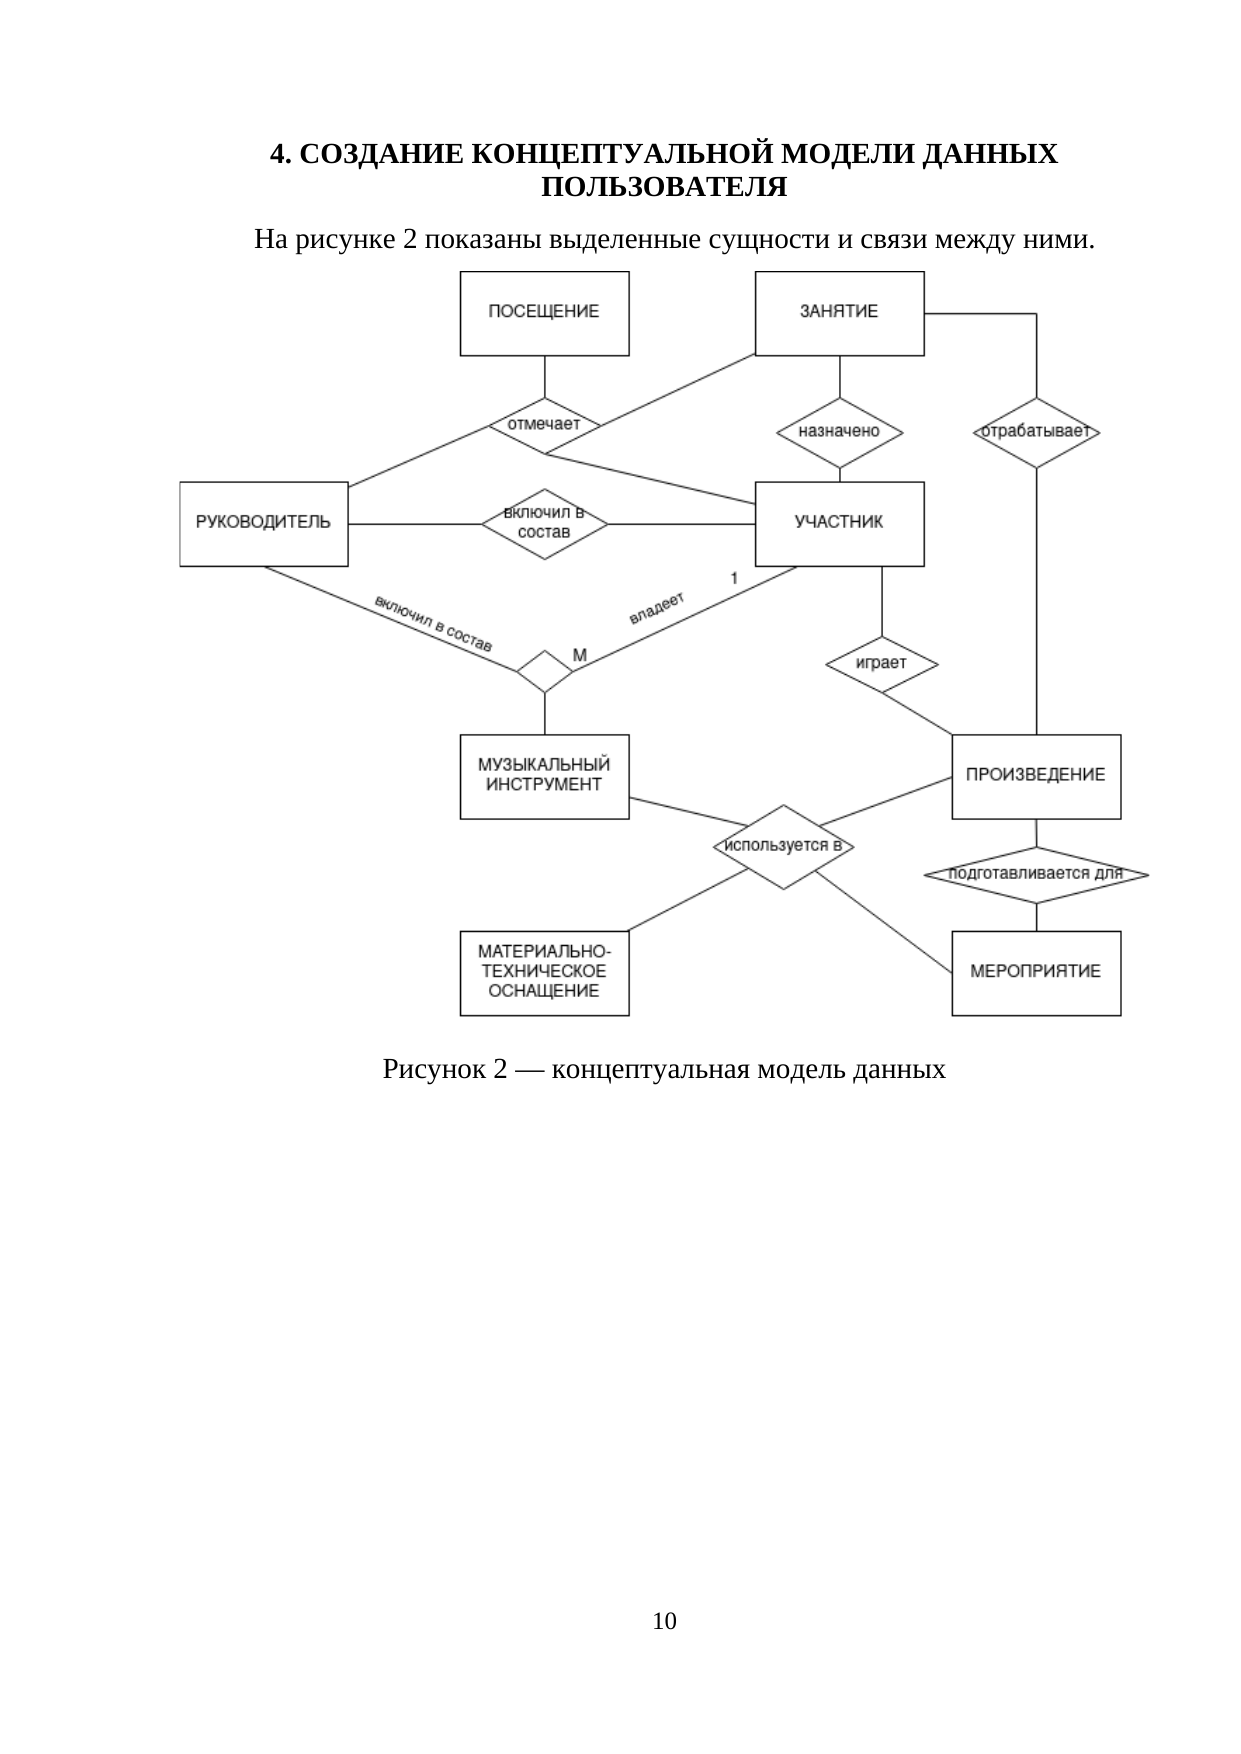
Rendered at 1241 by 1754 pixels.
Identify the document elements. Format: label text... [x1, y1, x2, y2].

text На рисунке 2 показаны выделенные сущности и связи между ними. [177, 221, 1152, 254]
picture [179, 271, 1150, 1018]
text Рисунок 2 — концептуальная модель данных [177, 271, 1152, 1085]
subtitle 4. Создание концептуальной модели данных пользователя [177, 136, 1152, 203]
